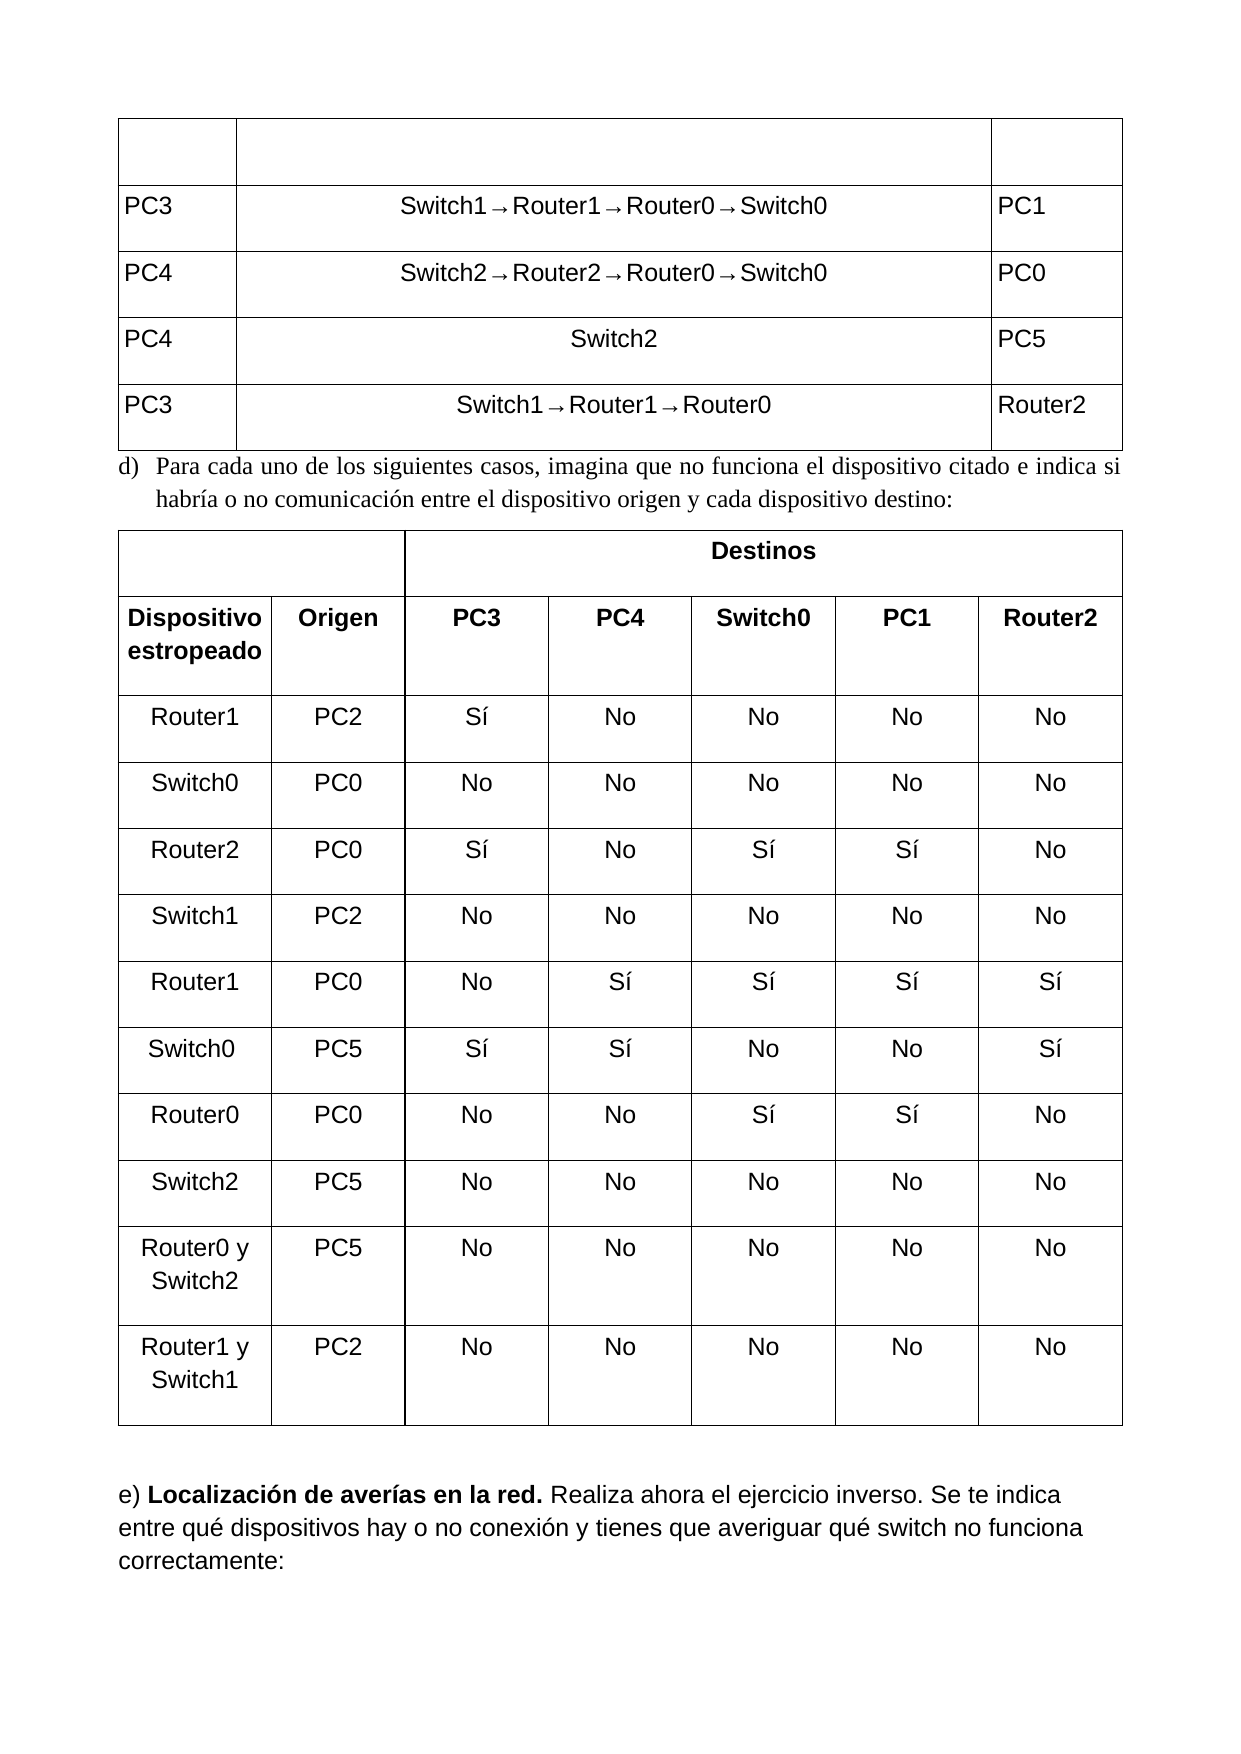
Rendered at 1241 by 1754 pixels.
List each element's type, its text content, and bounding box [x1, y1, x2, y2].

table_cell PC0 [272, 1094, 404, 1160]
table_cell Switch1→Router1→Router0 [237, 385, 991, 450]
table_cell Router1 [119, 696, 271, 762]
table_cell No [979, 829, 1122, 894]
table_cell PC1 [836, 597, 978, 695]
table_cell PC4 [119, 252, 236, 317]
table_cell Sí [836, 962, 978, 1027]
table_cell Router0 y Switch2 [119, 1227, 271, 1325]
table_cell Sí [836, 829, 978, 894]
table_cell [237, 119, 991, 184]
table_cell Switch2 [237, 318, 991, 383]
table_cell No [836, 1161, 978, 1226]
table_cell PC3 [406, 597, 548, 695]
table_cell PC5 [272, 1028, 404, 1093]
table_cell PC5 [272, 1161, 404, 1226]
table_cell Sí [549, 1028, 691, 1093]
table_cell Sí [406, 696, 548, 762]
table_cell Switch0 [119, 763, 271, 828]
table_cell PC2 [272, 696, 404, 762]
table_header [119, 531, 404, 596]
table_cell Router2 [979, 597, 1122, 695]
table_cell No [979, 1161, 1122, 1226]
table_cell Sí [836, 1094, 978, 1160]
table_cell No [979, 763, 1122, 828]
table_cell No [836, 763, 978, 828]
table_cell No [406, 962, 548, 1027]
table_cell Sí [406, 829, 548, 894]
table_cell PC0 [272, 829, 404, 894]
table_cell No [979, 1326, 1122, 1425]
table_cell No [406, 1227, 548, 1325]
table_cell Switch0 [692, 597, 835, 695]
table_cell Sí [406, 1028, 548, 1093]
table_cell No [549, 1161, 691, 1226]
table_cell PC2 [272, 895, 404, 961]
table_cell [119, 119, 236, 184]
table_cell Router0 [119, 1094, 271, 1160]
table_cell [992, 119, 1122, 184]
table_cell Dispositivo estropeado [119, 597, 271, 695]
table_cell PC0 [272, 962, 404, 1027]
text d) Para cada uno de los siguientes casos, imagina que no funciona el dispositivo citado e indica si habría o no comunicación entre el dispositivo origen y cada dispositivo destino: [118, 451, 1122, 513]
table_cell Sí [979, 962, 1122, 1027]
table_cell No [549, 1326, 691, 1425]
table_cell No [406, 895, 548, 961]
table_cell Switch0 [119, 1028, 271, 1093]
table_cell No [836, 1227, 978, 1325]
table_cell Router2 [992, 385, 1122, 450]
table_cell PC2 [272, 1326, 404, 1425]
table_cell Router1 [119, 962, 271, 1027]
table_cell Router2 [119, 829, 271, 894]
table_cell No [692, 1227, 835, 1325]
table_cell No [549, 895, 691, 961]
table_cell No [406, 763, 548, 828]
table_cell No [406, 1094, 548, 1160]
table_header Destinos [406, 531, 1122, 596]
table_cell No [549, 763, 691, 828]
table_cell Sí [692, 962, 835, 1027]
table_cell No [549, 1227, 691, 1325]
table_cell No [549, 1094, 691, 1160]
table_cell PC4 [549, 597, 691, 695]
table_cell Sí [692, 1094, 835, 1160]
table_cell No [692, 696, 835, 762]
table_cell No [836, 1326, 978, 1425]
table_cell PC5 [272, 1227, 404, 1325]
table_cell No [406, 1161, 548, 1226]
table_cell No [692, 763, 835, 828]
table_cell No [836, 1028, 978, 1093]
table_cell Switch1→Router1→Router0→Switch0 [237, 186, 991, 251]
table_cell No [549, 696, 691, 762]
table_cell PC5 [992, 318, 1122, 383]
table_cell Router1 y Switch1 [119, 1326, 271, 1425]
table_cell No [979, 895, 1122, 961]
table_cell PC3 [119, 186, 236, 251]
table_cell Sí [979, 1028, 1122, 1093]
table_cell Sí [692, 829, 835, 894]
table_cell No [406, 1326, 548, 1425]
table_cell No [692, 895, 835, 961]
table_cell Switch2→Router2→Router0→Switch0 [237, 252, 991, 317]
table_cell PC1 [992, 186, 1122, 251]
table_cell No [692, 1326, 835, 1425]
table_cell Switch2 [119, 1161, 271, 1226]
table_cell Switch1 [119, 895, 271, 961]
table_cell No [979, 1094, 1122, 1160]
table_cell PC0 [992, 252, 1122, 317]
table_cell No [549, 829, 691, 894]
table_cell No [979, 1227, 1122, 1325]
table_cell No [979, 696, 1122, 762]
table_cell PC4 [119, 318, 236, 383]
table_cell No [836, 895, 978, 961]
table_cell No [692, 1161, 835, 1226]
table_cell Origen [272, 597, 404, 695]
table_cell No [836, 696, 978, 762]
table_cell PC0 [272, 763, 404, 828]
table_cell No [692, 1028, 835, 1093]
table_cell Sí [549, 962, 691, 1027]
text e) Localización de averías en la red. Realiza ahora el ejercicio inverso. Se te indica entre qué dispositivos hay o no conexión y tienes que averiguar qué switch no funciona correctamente: [118, 1480, 1122, 1574]
table_cell PC3 [119, 385, 236, 450]
